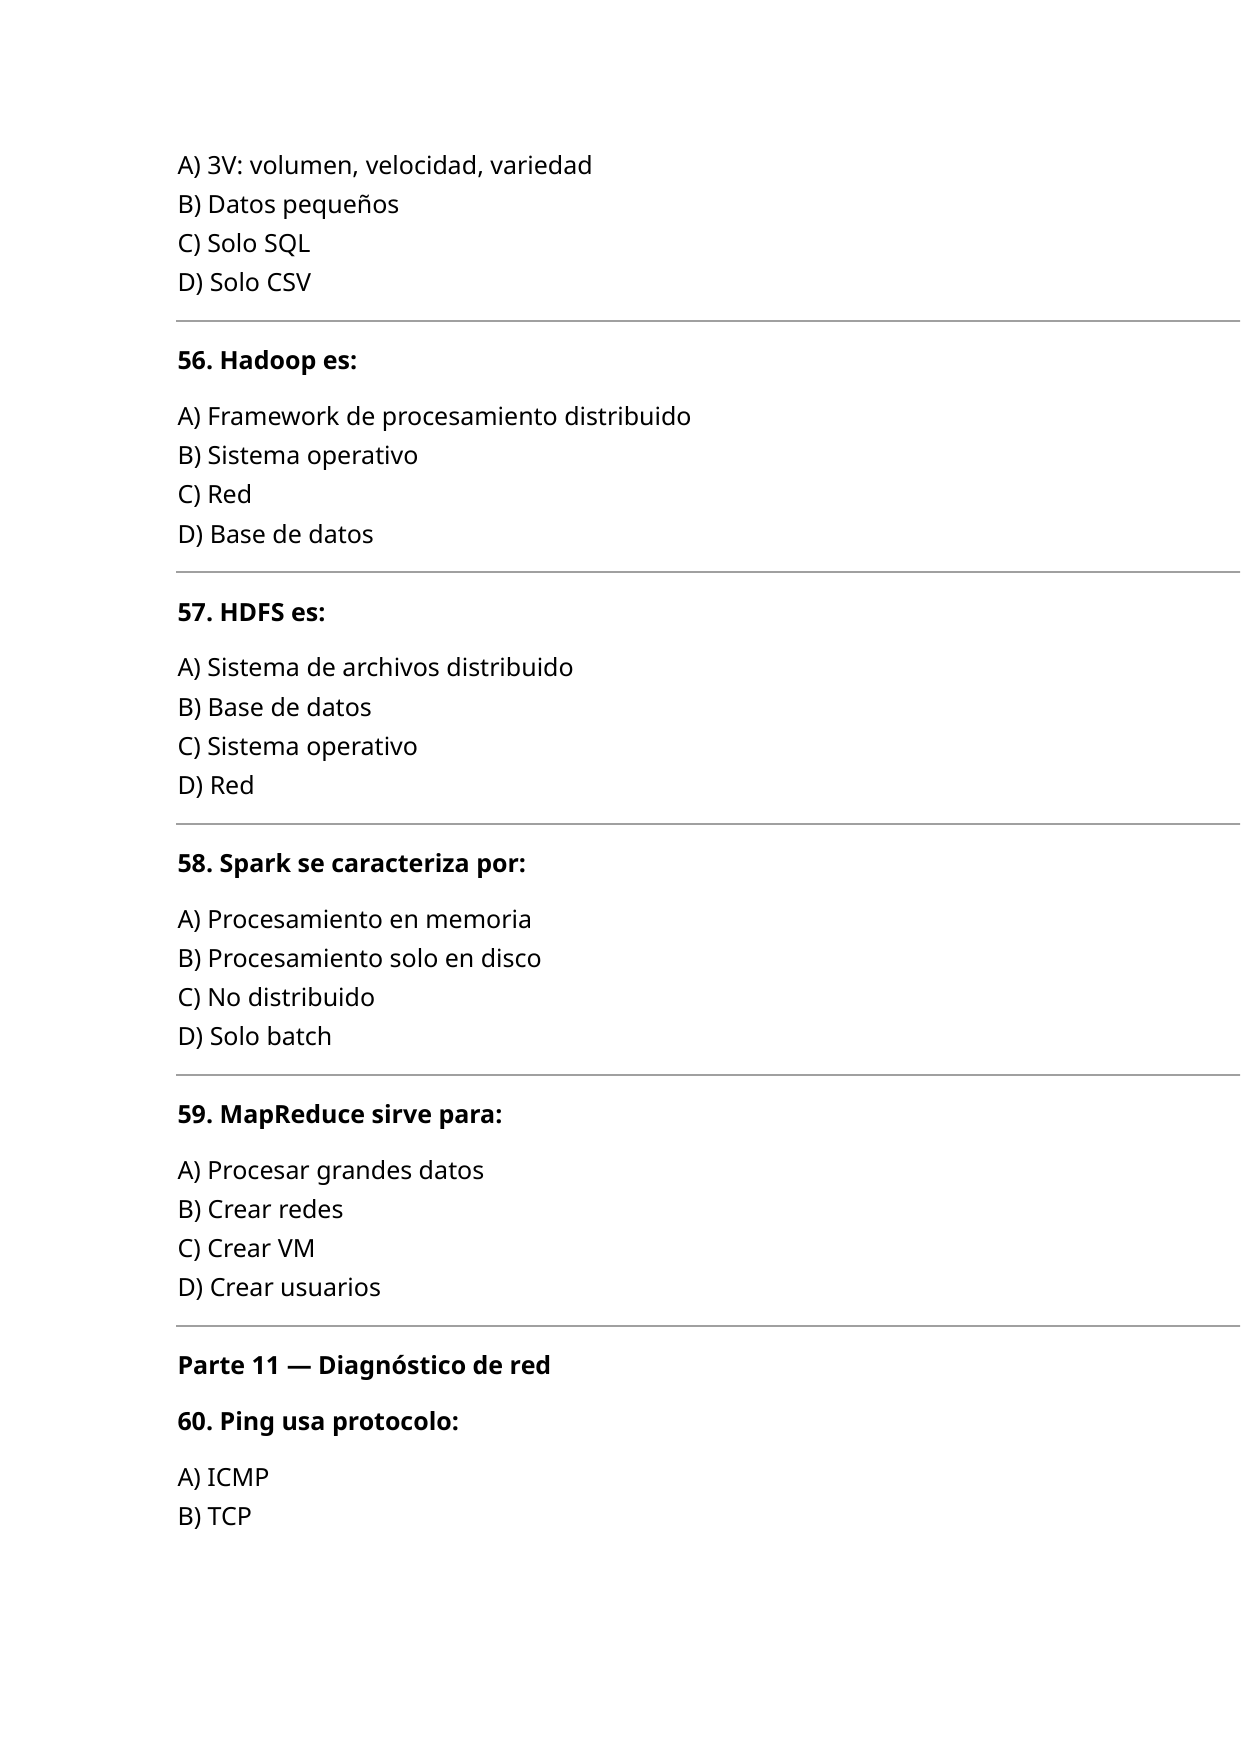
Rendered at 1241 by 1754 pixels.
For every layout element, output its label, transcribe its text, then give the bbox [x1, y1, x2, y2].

text 56. Hadoop es: [177, 343, 1063, 377]
text 59. MapReduce sirve para: [177, 1097, 1063, 1131]
text A) Sistema de archivos distribuido B) Base de datos C) Sistema operativo D) Red [177, 650, 1063, 802]
text 57. HDFS es: [177, 594, 1063, 628]
text Parte 11 — Diagnóstico de red [177, 1348, 1063, 1382]
text 60. Ping usa protocolo: [177, 1404, 1063, 1438]
text A) Procesar grandes datos B) Crear redes C) Crear VM D) Crear usuarios [177, 1153, 1063, 1304]
text A) Framework de procesamiento distribuido B) Sistema operativo C) Red D) Base de datos [177, 399, 1063, 550]
text A) 3V: volumen, velocidad, variedad B) Datos pequeños C) Solo SQL D) Solo CSV [177, 148, 1063, 299]
text A) Procesamiento en memoria B) Procesamiento solo en disco C) No distribuido D) Solo batch [177, 901, 1063, 1053]
text A) ICMP B) TCP [177, 1460, 1063, 1533]
text 58. Spark se caracteriza por: [177, 846, 1063, 879]
